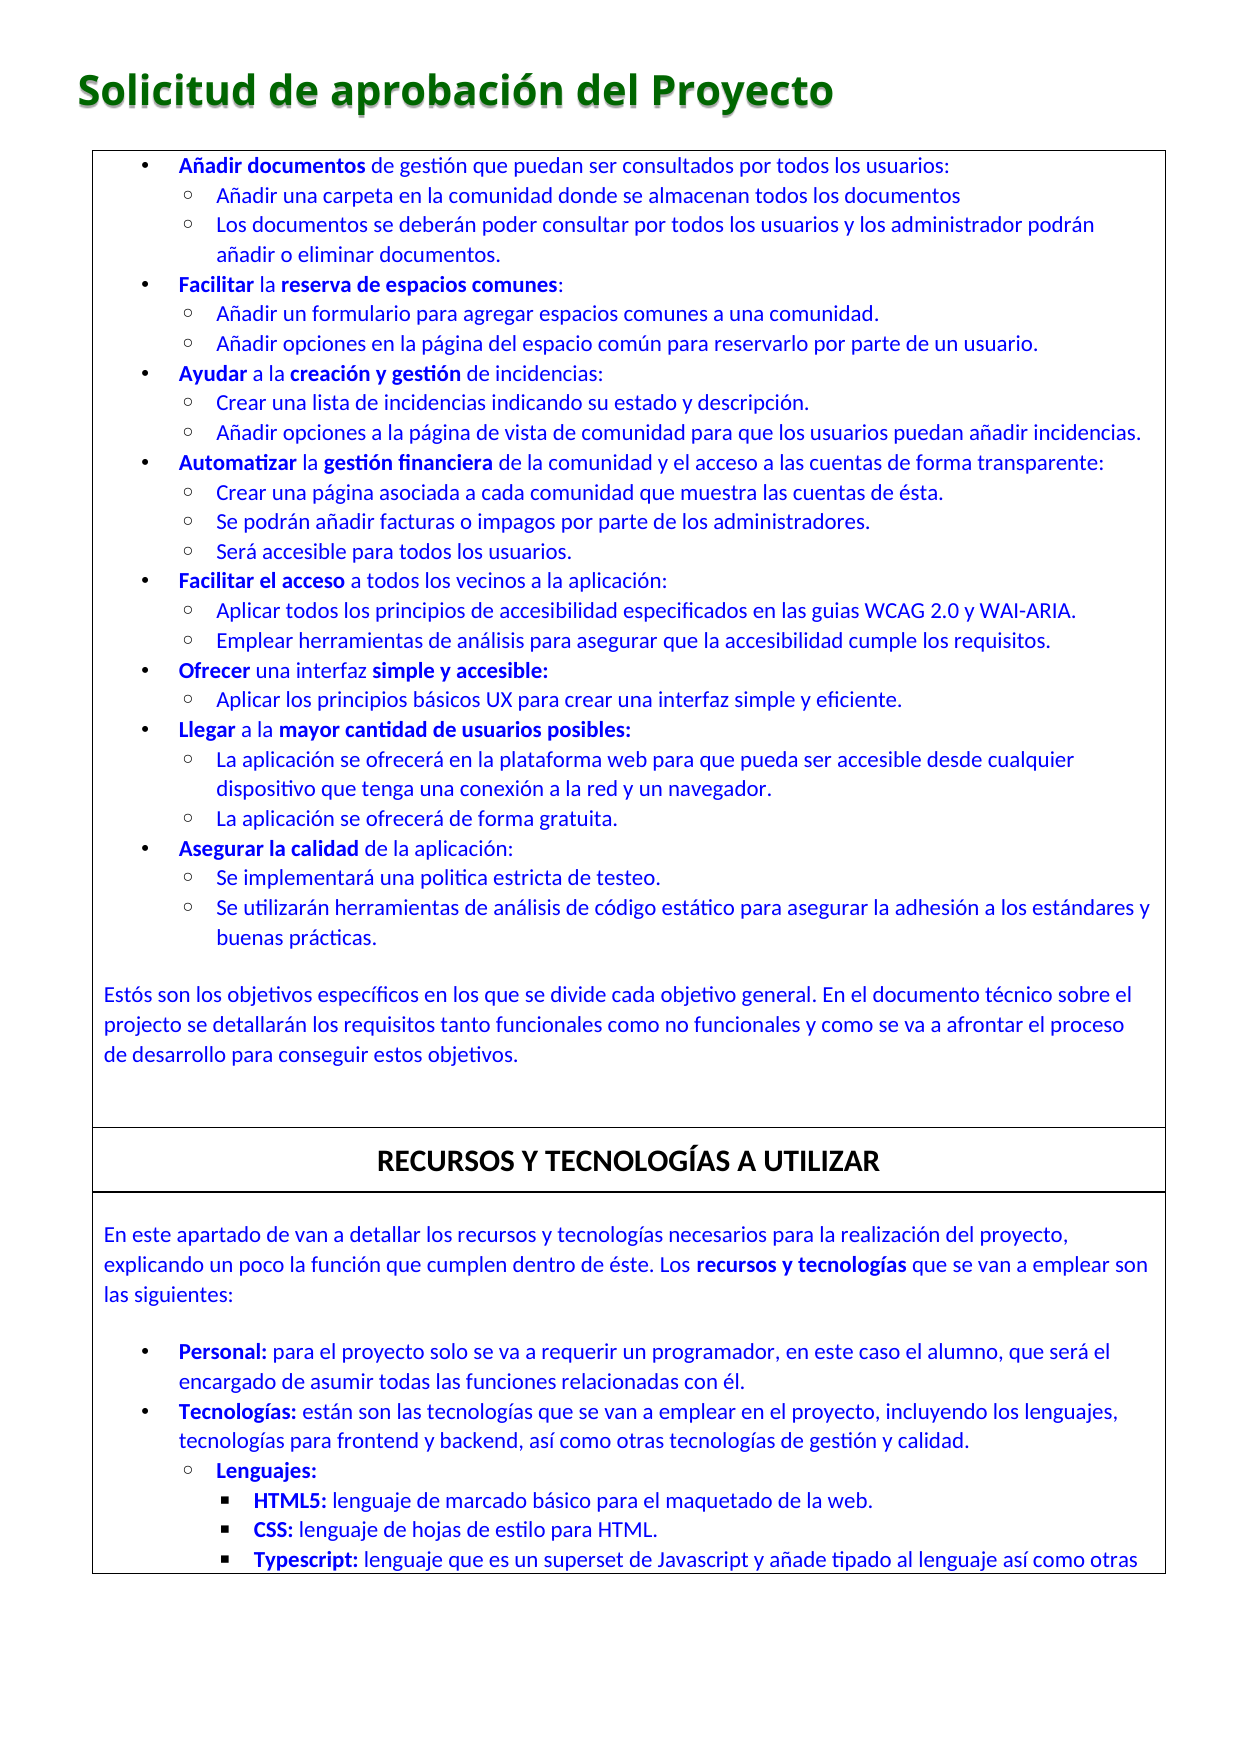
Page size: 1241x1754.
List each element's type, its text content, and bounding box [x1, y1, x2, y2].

table_cell Una vez vistos los objetivos generales vamos a ver como se desglosan éstos en los objetivos especificos, además de agregar algunos nuevos no descritos, como vemos a continuación: Permitir el alta, baja, consulta y modificación de comunidades: Crear un sistema de registro de comunidades mediante un formulario. Añadir opciones en la página principal de la comunidad para su modificación o baja. Permitir el alta, baja, consulta y modificación de usuarios con diferentes roles: Crear un sistema de registro de usuarios mediante un formulario. Añadir opciones para modificar la información o dar de baja un usuario desde su perfil. Implementar un sistema de roles que permita dar diferentes permisos a los usuarios. Añadir documentos de gestión que puedan ser consultados por todos los usuarios: Añadir una carpeta en la comunidad donde se almacenan todos los documentos Los documentos se deberán poder consultar por todos los usuarios y los administrador podrán añadir o eliminar documentos. Facilitar la reserva de espacios comunes: Añadir un formulario para agregar espacios comunes a una comunidad. Añadir opciones en la página del espacio común para reservarlo por parte de un usuario. Ayudar a la creación y gestión de incidencias: Crear una lista de incidencias indicando su estado y descripción. Añadir opciones a la página de vista de comunidad para que los usuarios puedan añadir incidencias. Automatizar la gestión financiera de la comunidad y el acceso a las cuentas de forma transparente: Crear una página asociada a cada comunidad que muestra las cuentas de ésta. Se podrán añadir facturas o impagos por parte de los administradores. Será accesible para todos los usuarios. Facilitar el acceso a todos los vecinos a la aplicación: Aplicar todos los principios de accesibilidad especificados en las guias WCAG 2.0 y WAI-ARIA. Emplear herramientas de análisis para asegurar que la accesibilidad cumple los requisitos. Ofrecer una interfaz simple y accesible: Aplicar los principios básicos UX para crear una interfaz simple y eficiente. Llegar a la mayor cantidad de usuarios posibles: La aplicación se ofrecerá en la plataforma web para que pueda ser accesible desde cualquier dispositivo que tenga una conexión a la red y un navegador. La aplicación se ofrecerá de forma gratuita. Asegurar la calidad de la aplicación: Se implementará una politica estricta de testeo. Se utilizarán herramientas de análisis de código estático para asegurar la adhesión a los estándares y buenas prácticas. Estós son los objetivos específicos en los que se divide cada objetivo general. En el documento técnico sobre el projecto se detallarán los requisitos tanto funcionales como no funcionales y como se va a afrontar el proceso de desarrollo para conseguir estos objetivos. [93, 151, 1165, 1127]
table_cell RECURSOS Y TECNOLOGÍAS A UTILIZAR [93, 1128, 1165, 1191]
table_cell En este apartado de van a detallar los recursos y tecnologías necesarios para la realización del proyecto, explicando un poco la función que cumplen dentro de éste. Los recursos y tecnologías que se van a emplear son las siguientes: Personal: para el proyecto solo se va a requerir un programador, en este caso el alumno, que será el encargado de asumir todas las funciones relacionadas con él. Tecnologías: están son las tecnologías que se van a emplear en el proyecto, incluyendo los lenguajes, tecnologías para frontend y backend, así como otras tecnologías de gestión y calidad. Lenguajes: HTML5: lenguaje de marcado básico para el maquetado de la web. CSS: lenguaje de hojas de estilo para HTML. Typescript: lenguaje que es un superset de Javascript y añade tipado al lenguaje así como otras funcionalidades que facilitarán las labores de programación y mantenimiento. (en caso de que no se pueda utilizar, se utilizará Javascript) FrontEnd: React: librería de JS/TS que permite el desarrollo basado en componentes. Redux: librería de React para el manejo del estado de la aplicación. SASS: preprocesador de CSS que añade varias funcionalidades al lenguaje de estilo. BackEnd: Node: entorno de ejecución que permite desarrollar aplicaciones de TS/JS en el backend. Express: framework para node que añade funcionalidades para el desarrollo del APIs. Posgresql: base de datos de código libre basada en SQL. Prisma: ORM de Node para Posgresql. Testing: react-testing-library: librería de testeo para el frontend especilizada en react. Jest: librería de testeo para JS y TS que se empleará en el backend. Superset: librería para el testeo de APIs HTTP con JS/TS. Cypress: framework para el testeo e2e de aplicaciones JS/TS. Github Actions: herramienta de Github para establecer los test de integración continua. Gestión del Proyecto: Github: repositorio online basado en Git para la gestión del código de proyectos. Trello: herramienta tipo Kanban para llevar un control de las tareas y su estado. Otros: Figma: herramienta colaborativa para el diseño de interfaces y otros elementos. VSCode: editor de texto que se empleará para el desarrollo. Prettier: formateador de texto para estandarizar el estilo del código. Eslint: analizador de codigo estático para garantizar la calidad del código. Code Climate: analizador de codigo estático online para garantizar la calidad del código. Aunque se han intentando especificar todas las tecnologías que se van a emplear en proyecto, es posible que durante el proceso de desarrollo surja la necesidad de inclusión de alguna herramienta más, o del cambio de alguna concreta. Dichos cambios se consultarán antes de tomar ninguna decisión para comprobar su idoneidad. [93, 1193, 1165, 1573]
